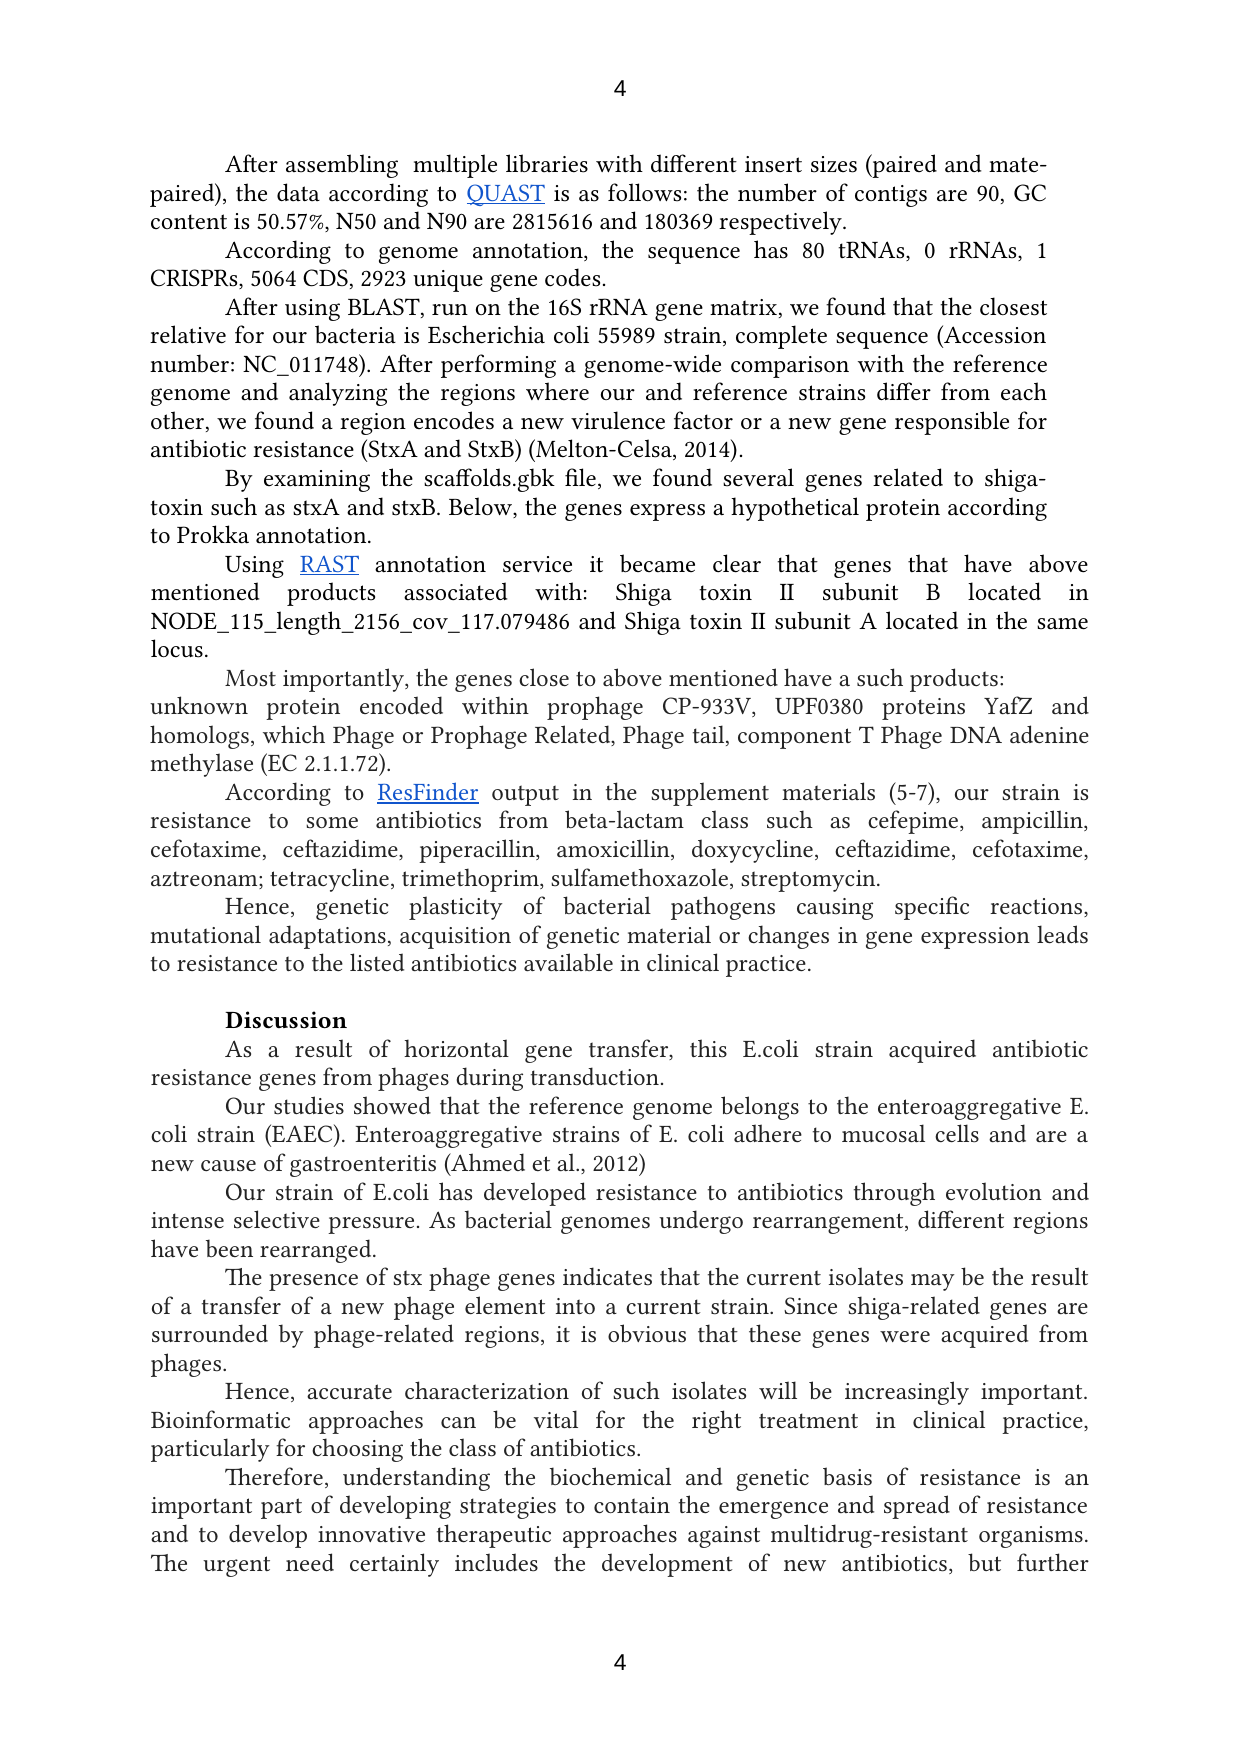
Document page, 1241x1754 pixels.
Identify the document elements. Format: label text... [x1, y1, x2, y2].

text By examining the scaffolds.gbk file, we found several genes related to shiga-toxin such as stxA and stxB. Below, the genes express a hypothetical protein according to Prokka annotation. [150, 464, 1048, 549]
text Discussion [151, 1006, 1090, 1035]
text Our studies showed that the reference genome belongs to the enteroaggregative E. coli strain (EAEC). Enteroaggregative strains of E. coli adhere to mucosal cells and are a new cause of gastroenteritis (Ahmed et al., 2012)⁠ [151, 1092, 1090, 1177]
text As a result of horizontal gene transfer, this E.coli strain acquired antibiotic resistance genes from phages during transduction. [151, 1035, 1090, 1092]
text Hence, genetic plasticity of bacterial pathogens causing specific reactions, mutational adaptations, acquisition of genetic material or changes in gene expression leads to resistance to the listed antibiotics available in clinical practice. [150, 892, 1090, 978]
text After assembling multiple libraries with different insert sizes (paired and mate-paired), the data according to QUAST is as follows: the number of contigs are 90, GC content is 50.57%, N50 and N90 are 2815616 and 180369 respectively. [150, 150, 1048, 236]
text unknown protein encoded within prophage CP-933V, UPF0380 proteins YafZ and homologs, which Phage or Prophage Related, Phage tail, component T Phage DNA adenine methylase (EC 2.1.1.72). [150, 692, 1090, 778]
text Using RAST annotation service it became clear that genes that have above mentioned products associated with: Shiga toxin II subunit B located in NODE_115_length_2156_cov_117.079486 and Shiga toxin II subunit A located in the same locus. [151, 549, 1090, 664]
text Hence, accurate characterization of such isolates will be increasingly important. Bioinformatic approaches can be vital for the right treatment in clinical practice, particularly for choosing the class of antibiotics. [151, 1377, 1090, 1463]
text According to ResFinder output in the supplement materials (5-7), our strain is resistance to some antibiotics from beta-lactam class such as cefepime, ampicillin, cefotaxime, ceftazidime, piperacillin, amoxicillin, doxycycline, ceftazidime, cefotaxime, aztreonam; tetracycline, trimethoprim, sulfamethoxazole, streptomycin. [150, 778, 1090, 892]
text After using BLAST, run on the 16S rRNA gene matrix, we found that the closest relative for our bacteria is Escherichia coli 55989 strain, complete sequence (Accession number: NC_011748). After performing a genome-wide comparison with the reference genome and analyzing the regions where our and reference strains differ from each other, we found a region encodes a new virulence factor or a new gene responsible for antibiotic resistance (StxA and StxB) (Melton-Celsa, 2014). ⁠ [150, 293, 1048, 464]
text Our strain of E.coli has developed resistance to antibiotics through evolution and intense selective pressure. As bacterial genomes undergo rearrangement, different regions have been rearranged. [151, 1177, 1090, 1263]
text According to genome annotation, the sequence has 80 tRNAs, 0 rRNAs, 1 CRISPRs, 5064 CDS, 2923 unique gene codes. [150, 236, 1048, 293]
text Therefore, understanding the biochemical and genetic basis of resistance is an important part of developing strategies to contain the emergence and spread of resistance and to develop innovative therapeutic approaches against multidrug-resistant organisms. The urgent need certainly includes the development of new antibiotics, but further [151, 1463, 1090, 1577]
text The presence of stx phage genes indicates that the current isolates may be the result of a transfer of a new phage element into a current strain. Since shiga-related genes are surrounded by phage-related regions, it is obvious that these genes were acquired from phages. [151, 1263, 1090, 1377]
text Most importantly, the genes close to above mentioned have a such products: [151, 664, 1090, 692]
